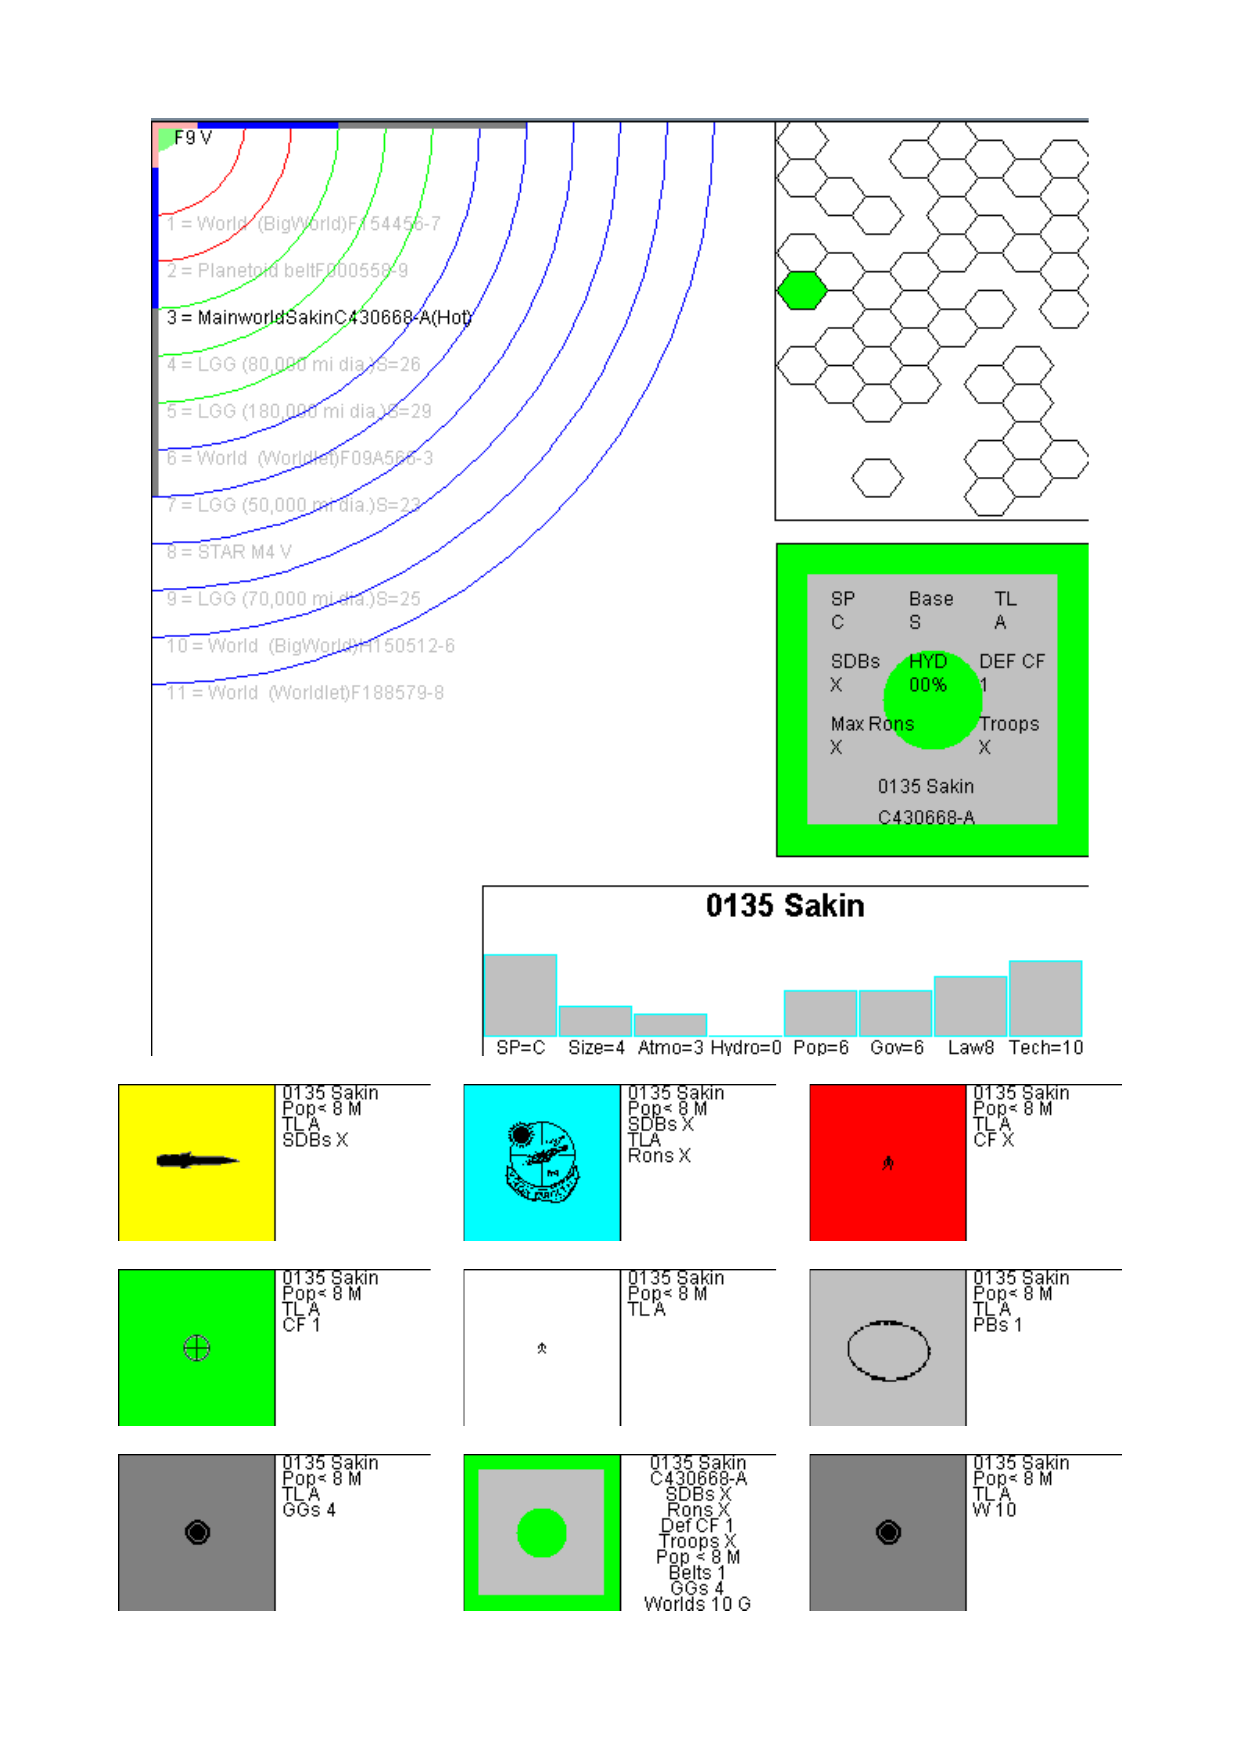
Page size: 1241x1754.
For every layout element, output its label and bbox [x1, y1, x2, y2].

picture [118, 1269, 431, 1426]
picture [463, 1454, 777, 1611]
picture [809, 1084, 1122, 1241]
picture [463, 1269, 777, 1426]
picture [118, 1454, 431, 1611]
picture [151, 118, 1089, 1056]
picture [463, 1084, 777, 1241]
picture [118, 1084, 431, 1241]
picture [809, 1269, 1122, 1426]
picture [809, 1454, 1122, 1611]
